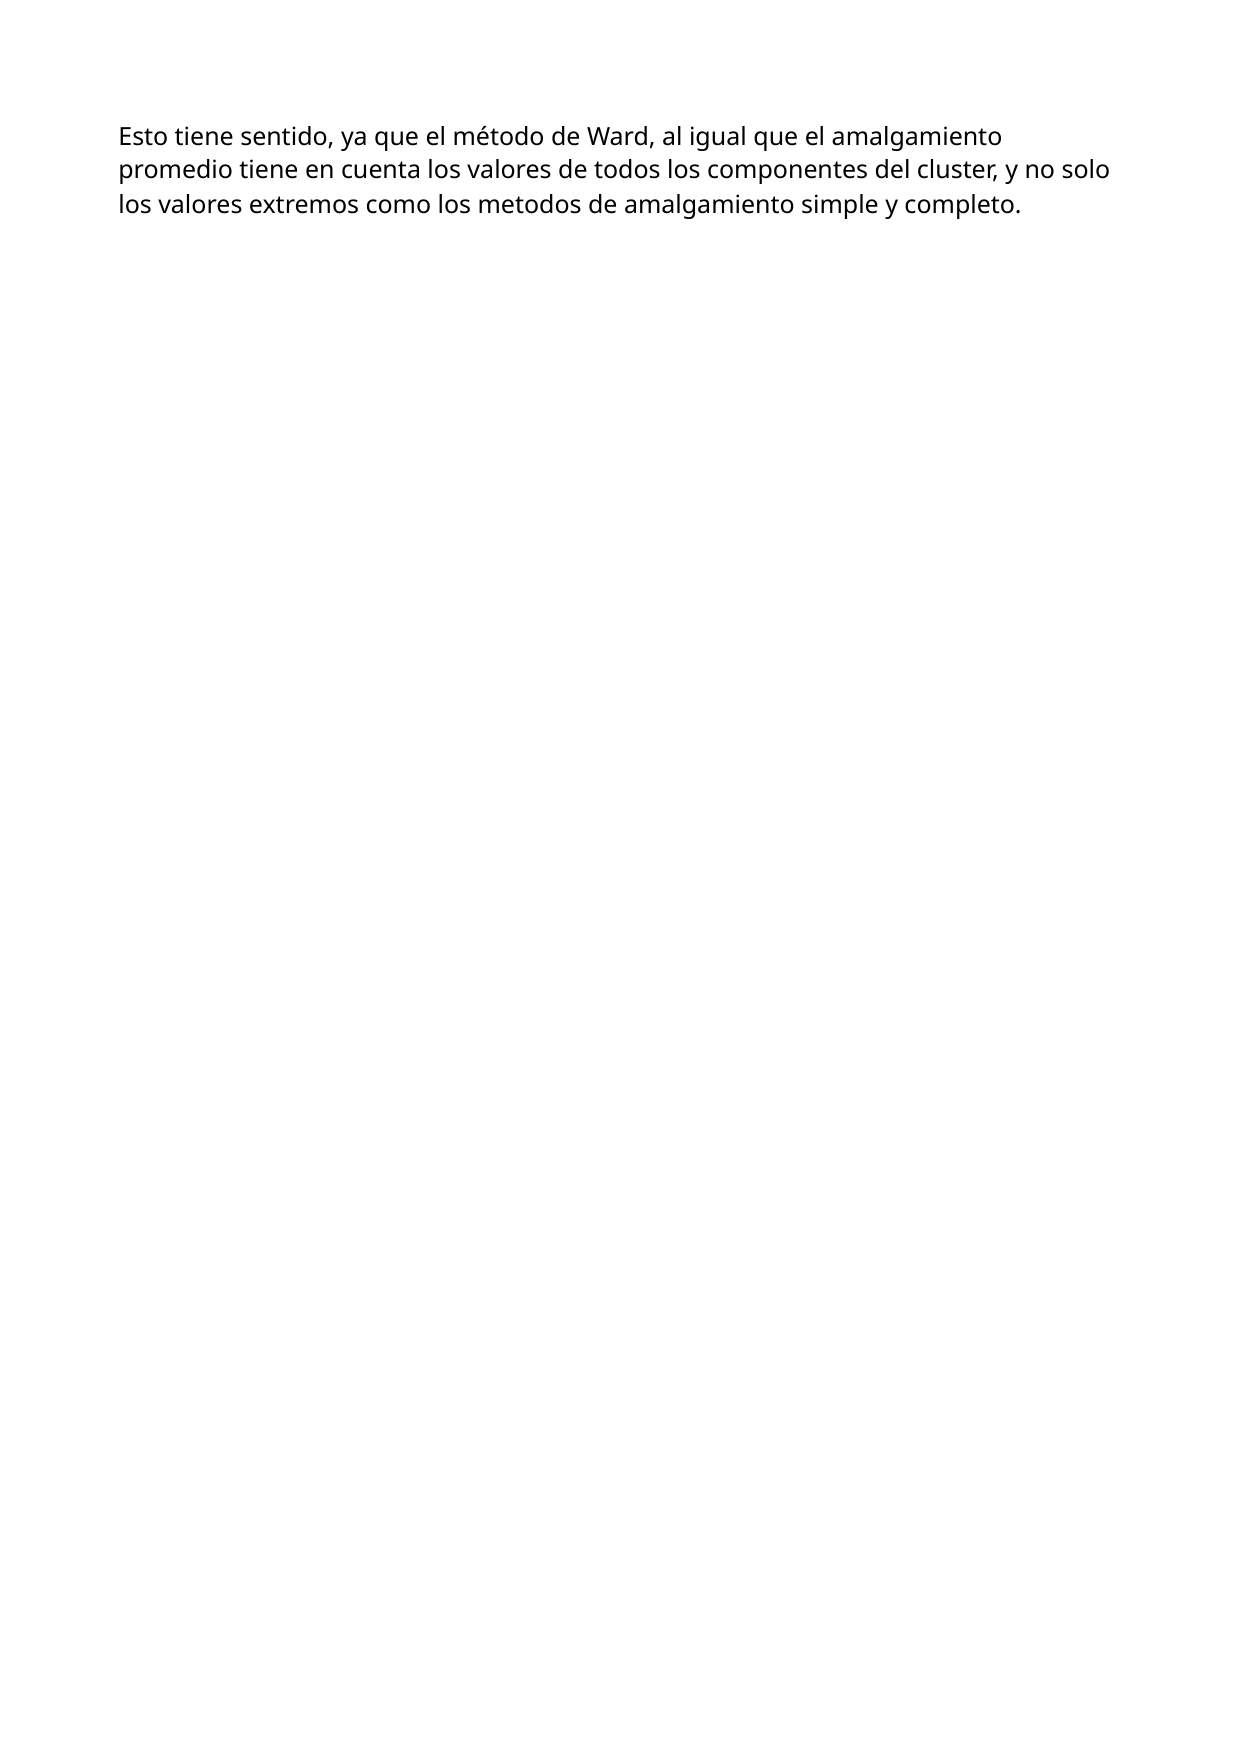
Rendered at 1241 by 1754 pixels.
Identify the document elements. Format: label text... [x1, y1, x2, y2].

text Esto tiene sentido, ya que el método de Ward, al igual que el amalgamiento promedio tiene en cuenta los valores de todos los componentes del cluster, y no solo los valores extremos como los metodos de amalgamiento simple y completo. [118, 118, 1122, 220]
